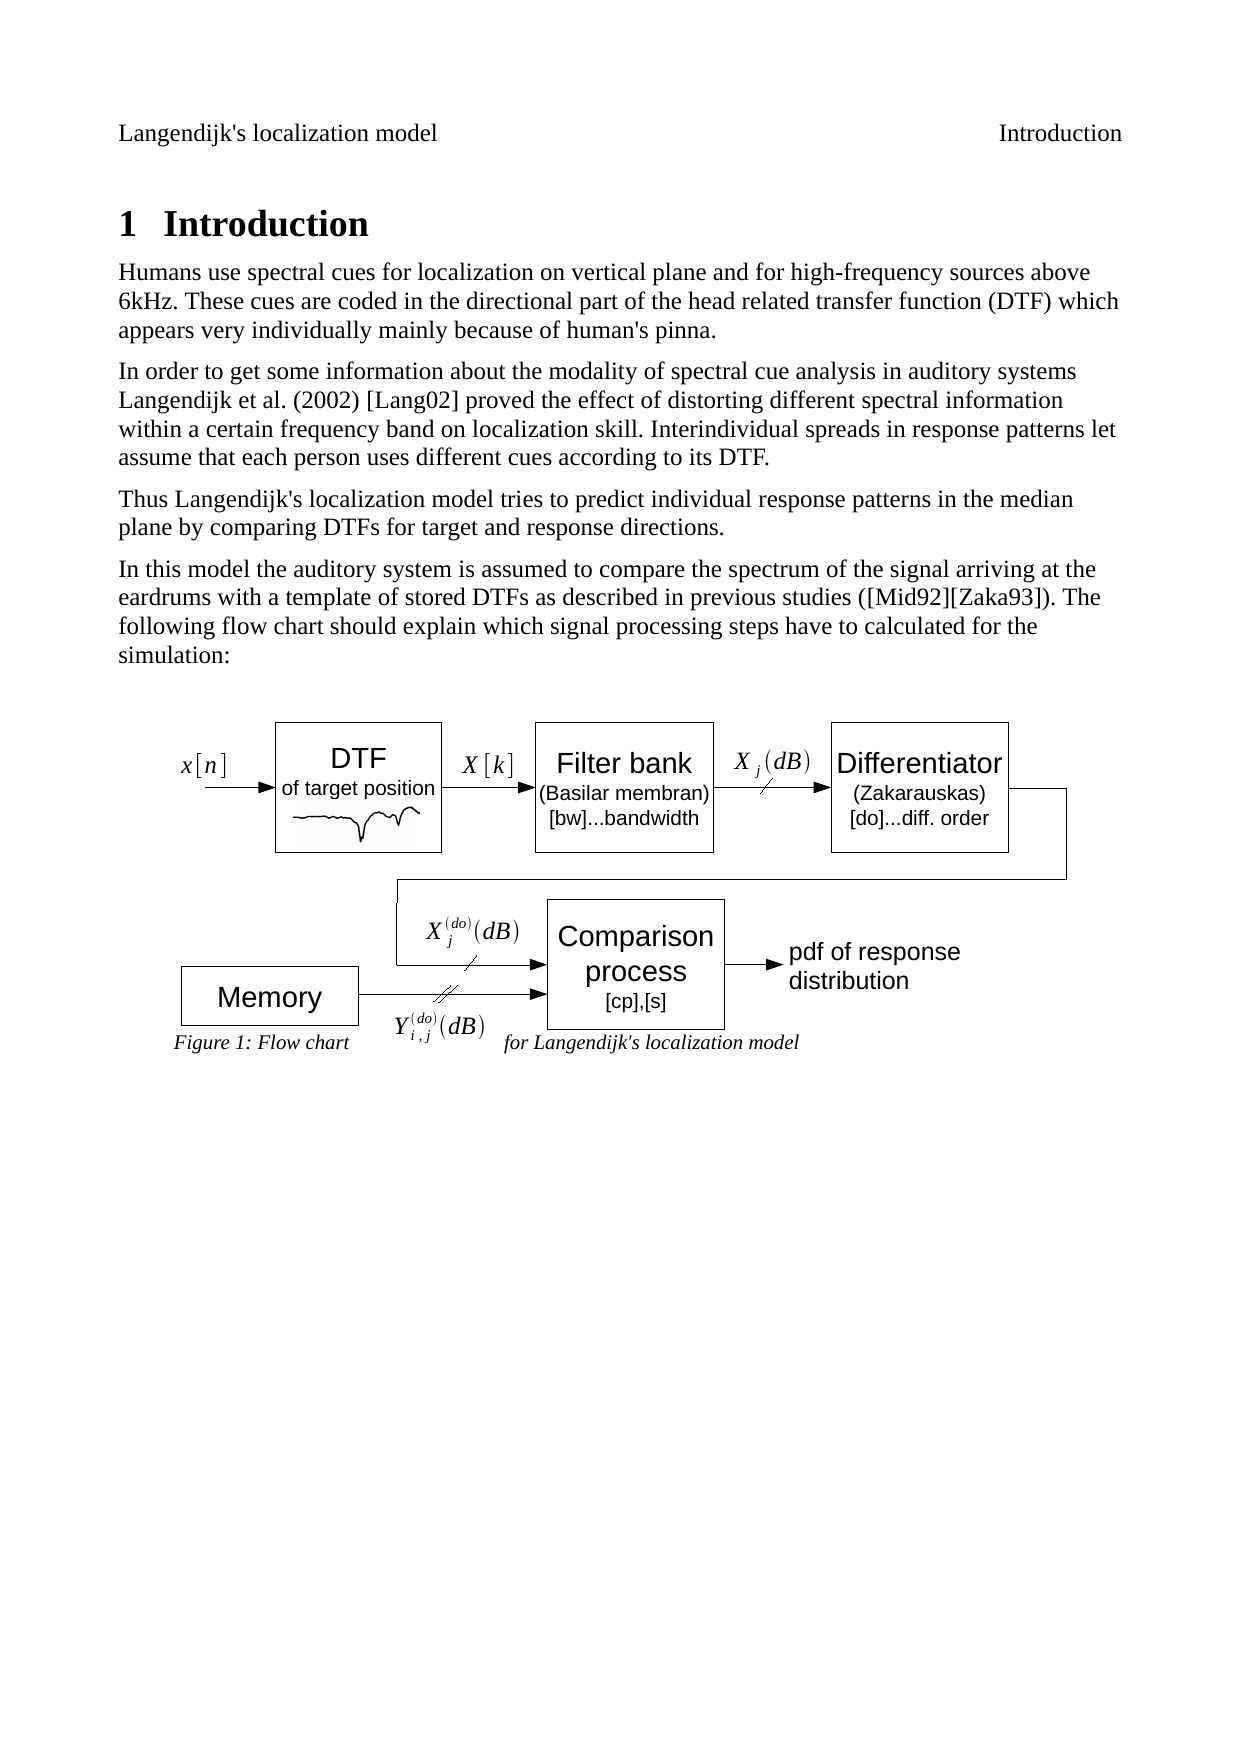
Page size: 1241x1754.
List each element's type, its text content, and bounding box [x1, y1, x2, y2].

text Humans use spectral cues for localization on vertical plane and for high-frequency sources above 6kHz. These cues are coded in the directional part of the head related transfer function (DTF) which appears very individually mainly because of human's pinna. [118, 257, 1122, 344]
picture [293, 799, 420, 847]
subtitle Introduction [118, 201, 1122, 245]
text In this model the auditory system is assumed to compare the spectrum of the signal arriving at the eardrums with a template of stored DTFs as described in previous studies ([Mid92][Zaka93]). The following flow chart should explain which signal processing steps have to calculated for the simulation: [118, 554, 1122, 669]
text Thus Langendijk's localization model tries to predict individual response patterns in the median plane by comparing DTFs for target and response directions. [118, 484, 1122, 541]
text Figure 1: Flow chart for Langendijk's localization model [174, 784, 1067, 1054]
text pdf of response distribution [789, 937, 1026, 995]
text In order to get some information about the modality of spectral cue analysis in auditory systems Langendijk et al. (2002) [Lang02] proved the effect of distorting different spectral information within a certain frequency band on localization skill. Interindividual spreads in response patterns let assume that each person uses different cues according to its DTF. [118, 356, 1122, 471]
